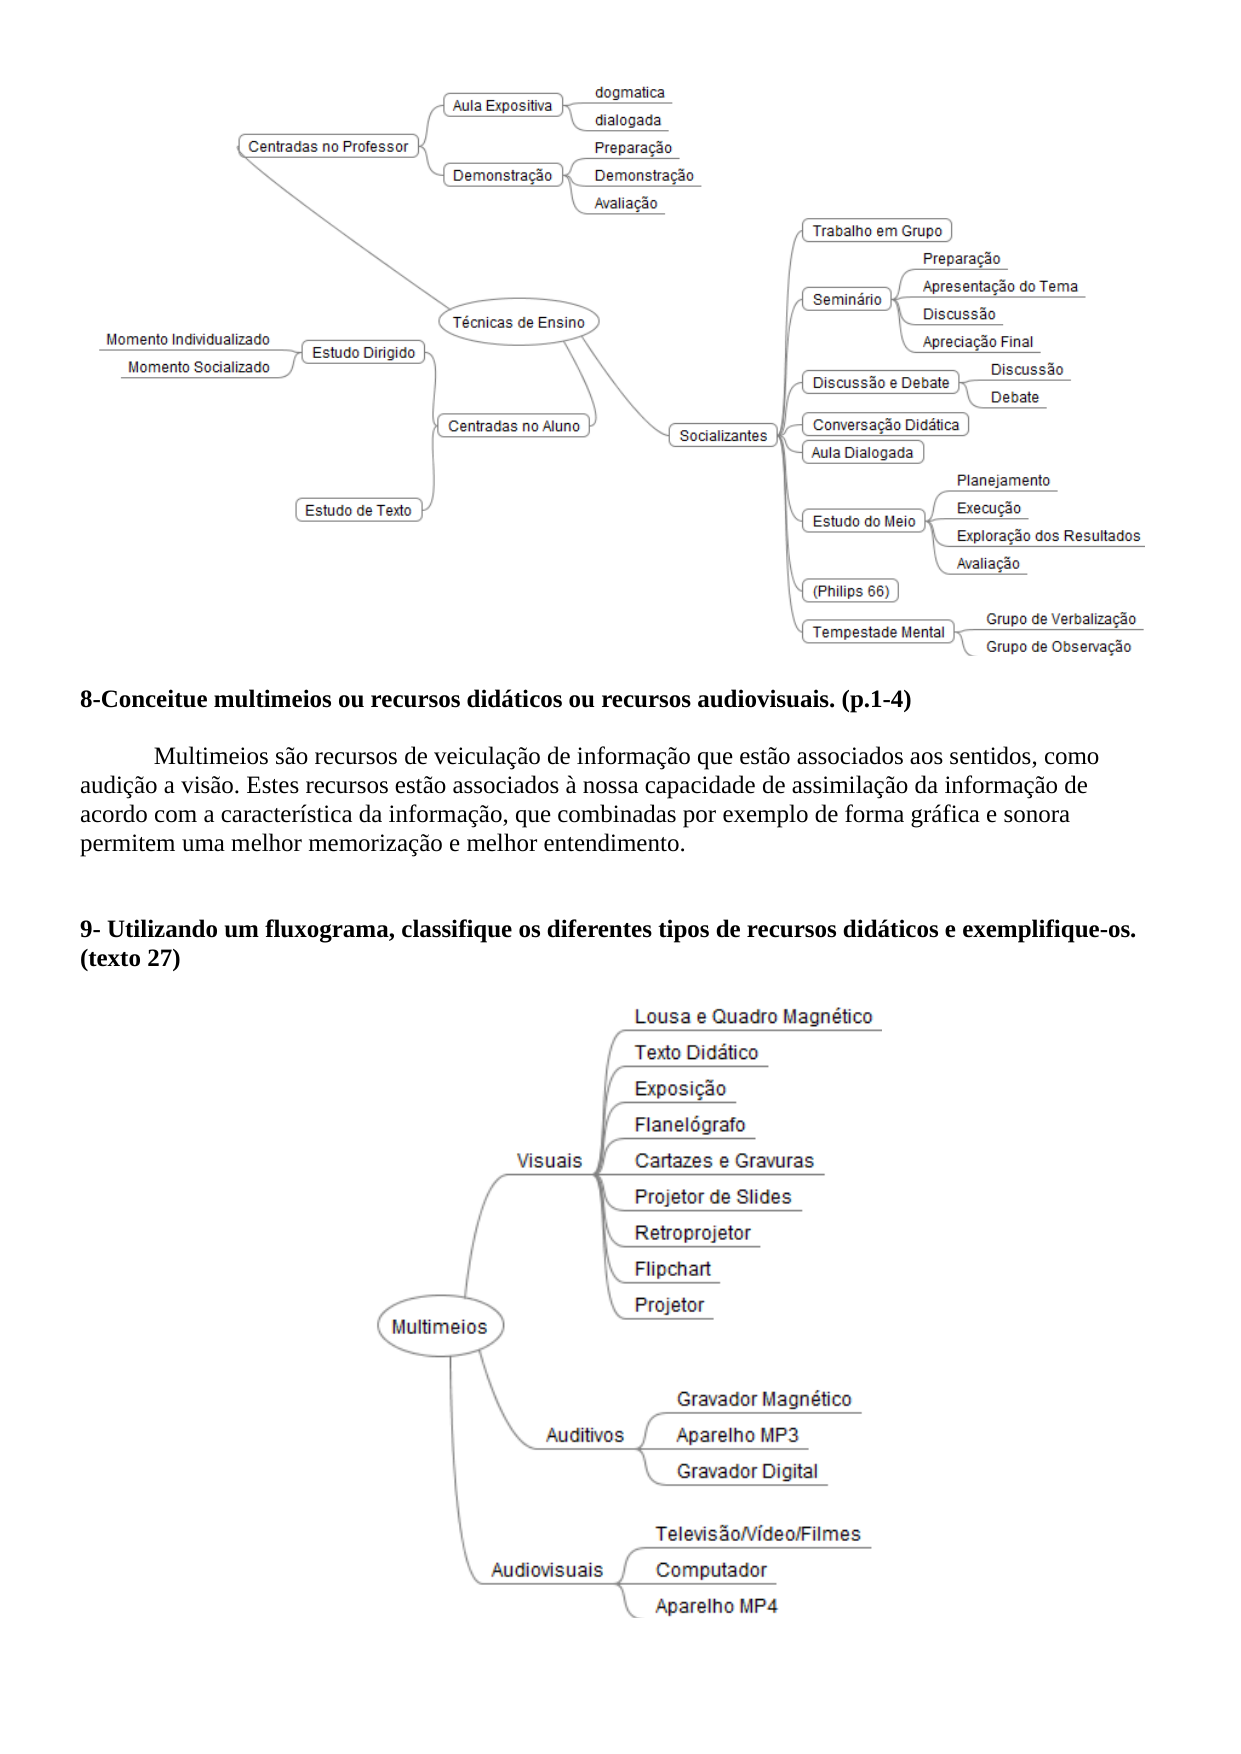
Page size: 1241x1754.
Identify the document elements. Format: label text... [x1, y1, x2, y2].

text 9- Utilizando um fluxograma, classifique os diferentes tipos de recursos didáticos e exemplifique-os. (texto 27) [80, 914, 1158, 971]
text Multimeios são recursos de veiculação de informação que estão associados aos sentidos, como audição a visão. Estes recursos estão associados à nossa capacidade de assimilação da informação de acordo com a característica da informação, que combinadas por exemplo de forma gráfica e sonora permitem uma melhor memorização e melhor entendimento. [80, 741, 1158, 856]
text 8-Conceitue multimeios ou recursos didáticos ou recursos audiovisuais. (p.1-4) [80, 684, 1158, 713]
